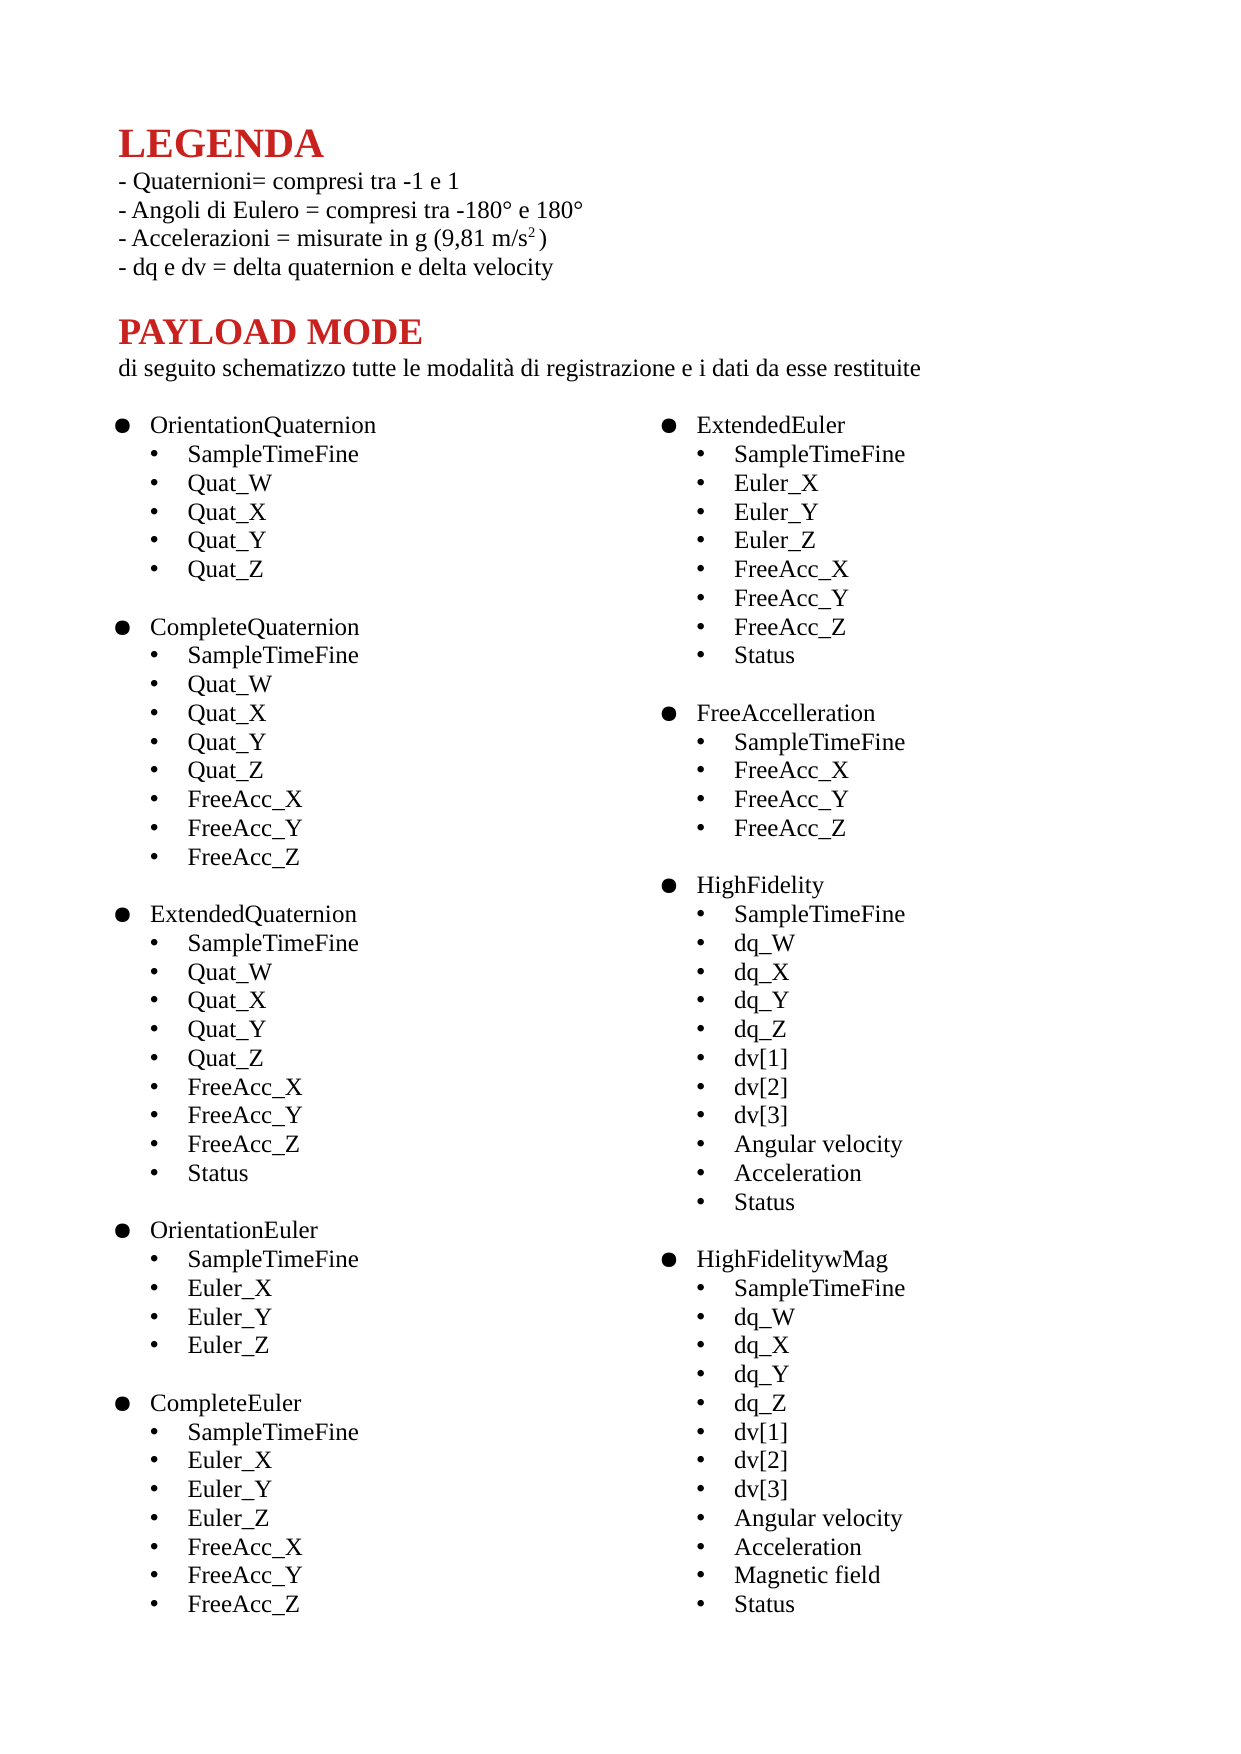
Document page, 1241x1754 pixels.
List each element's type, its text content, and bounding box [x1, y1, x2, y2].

list CompleteQuaternion [112, 612, 621, 640]
list FreeAcc_Z [150, 842, 621, 870]
list Status [696, 1589, 1123, 1618]
list FreeAcc_X [150, 1072, 621, 1100]
list SampleTimeFine [150, 640, 621, 669]
list FreeAcc_Z [150, 1589, 621, 1618]
list dv[3] [696, 1100, 1123, 1129]
list dq_Z [696, 1014, 1123, 1043]
list FreeAcc_Z [696, 813, 1123, 842]
list dq_X [696, 1330, 1123, 1359]
list Euler_Z [150, 1503, 621, 1532]
list Status [696, 1187, 1123, 1215]
list Euler_Z [696, 525, 1123, 554]
list SampleTimeFine [696, 1273, 1123, 1302]
list Status [150, 1158, 621, 1187]
list Quat_Y [150, 1014, 621, 1043]
list SampleTimeFine [150, 928, 621, 957]
list SampleTimeFine [150, 1244, 621, 1273]
list Euler_Y [696, 497, 1123, 525]
list ExtendedEuler [659, 410, 1123, 439]
list dq_Z [696, 1388, 1123, 1417]
list OrientationEuler [112, 1215, 621, 1244]
list Quat_Z [150, 554, 621, 583]
text LEGENDA [118, 118, 1122, 166]
list dq_Y [696, 1359, 1123, 1388]
text - Quaternioni= compresi tra -1 e 1 [118, 166, 1122, 195]
list Quat_W [150, 468, 621, 497]
list FreeAcc_X [696, 755, 1123, 784]
list Quat_Z [150, 755, 621, 784]
list HighFidelitywMag [659, 1244, 1123, 1273]
list FreeAcc_X [150, 784, 621, 813]
list Euler_Y [150, 1302, 621, 1330]
list dv[1] [696, 1417, 1123, 1445]
list CompleteEuler [112, 1388, 621, 1417]
list dv[3] [696, 1474, 1123, 1503]
list Quat_X [150, 497, 621, 525]
list OrientationQuaternion [112, 410, 621, 439]
list FreeAcc_Y [150, 1100, 621, 1129]
list Angular velocity [696, 1129, 1123, 1158]
list ExtendedQuaternion [112, 899, 621, 928]
list Quat_W [150, 669, 621, 698]
list Quat_X [150, 698, 621, 727]
list Quat_X [150, 985, 621, 1014]
list Euler_Y [150, 1474, 621, 1503]
list FreeAcc_X [696, 554, 1123, 583]
list Angular velocity [696, 1503, 1123, 1532]
list Quat_Y [150, 727, 621, 755]
list FreeAcc_Y [696, 784, 1123, 813]
text - dq e dv = delta quaternion e delta velocity PAYLOAD MODE di seguito schematizzo tutte le modalità di registrazione e i dati da esse restituite [118, 252, 1122, 382]
list SampleTimeFine [696, 439, 1123, 468]
list FreeAcc_X [150, 1532, 621, 1560]
list dv[2] [696, 1445, 1123, 1474]
list SampleTimeFine [696, 899, 1123, 928]
list SampleTimeFine [150, 439, 621, 468]
list FreeAcc_Y [150, 1560, 621, 1589]
list Magnetic field [696, 1560, 1123, 1589]
list FreeAcc_Z [150, 1129, 621, 1158]
list dq_X [696, 957, 1123, 985]
list dq_W [696, 928, 1123, 957]
list dv[1] [696, 1043, 1123, 1072]
list FreeAcc_Z [696, 612, 1123, 640]
list Status [696, 640, 1123, 669]
list SampleTimeFine [150, 1417, 621, 1445]
text - Angoli di Eulero = compresi tra -180° e 180° [118, 195, 1122, 223]
list HighFidelity [659, 870, 1123, 899]
list FreeAcc_Y [696, 583, 1123, 612]
list Euler_X [150, 1445, 621, 1474]
list Euler_X [696, 468, 1123, 497]
list Acceleration [696, 1532, 1123, 1560]
list dv[2] [696, 1072, 1123, 1100]
list Quat_W [150, 957, 621, 985]
list SampleTimeFine [696, 727, 1123, 755]
list Euler_Z [150, 1330, 621, 1359]
list FreeAccelleration [659, 698, 1123, 727]
list dq_W [696, 1302, 1123, 1330]
list dq_Y [696, 985, 1123, 1014]
list Acceleration [696, 1158, 1123, 1187]
list Quat_Z [150, 1043, 621, 1072]
list Quat_Y [150, 525, 621, 554]
text - Accelerazioni = misurate in g (9,81 m/s2 ) [118, 223, 1122, 252]
list Euler_X [150, 1273, 621, 1302]
list FreeAcc_Y [150, 813, 621, 842]
